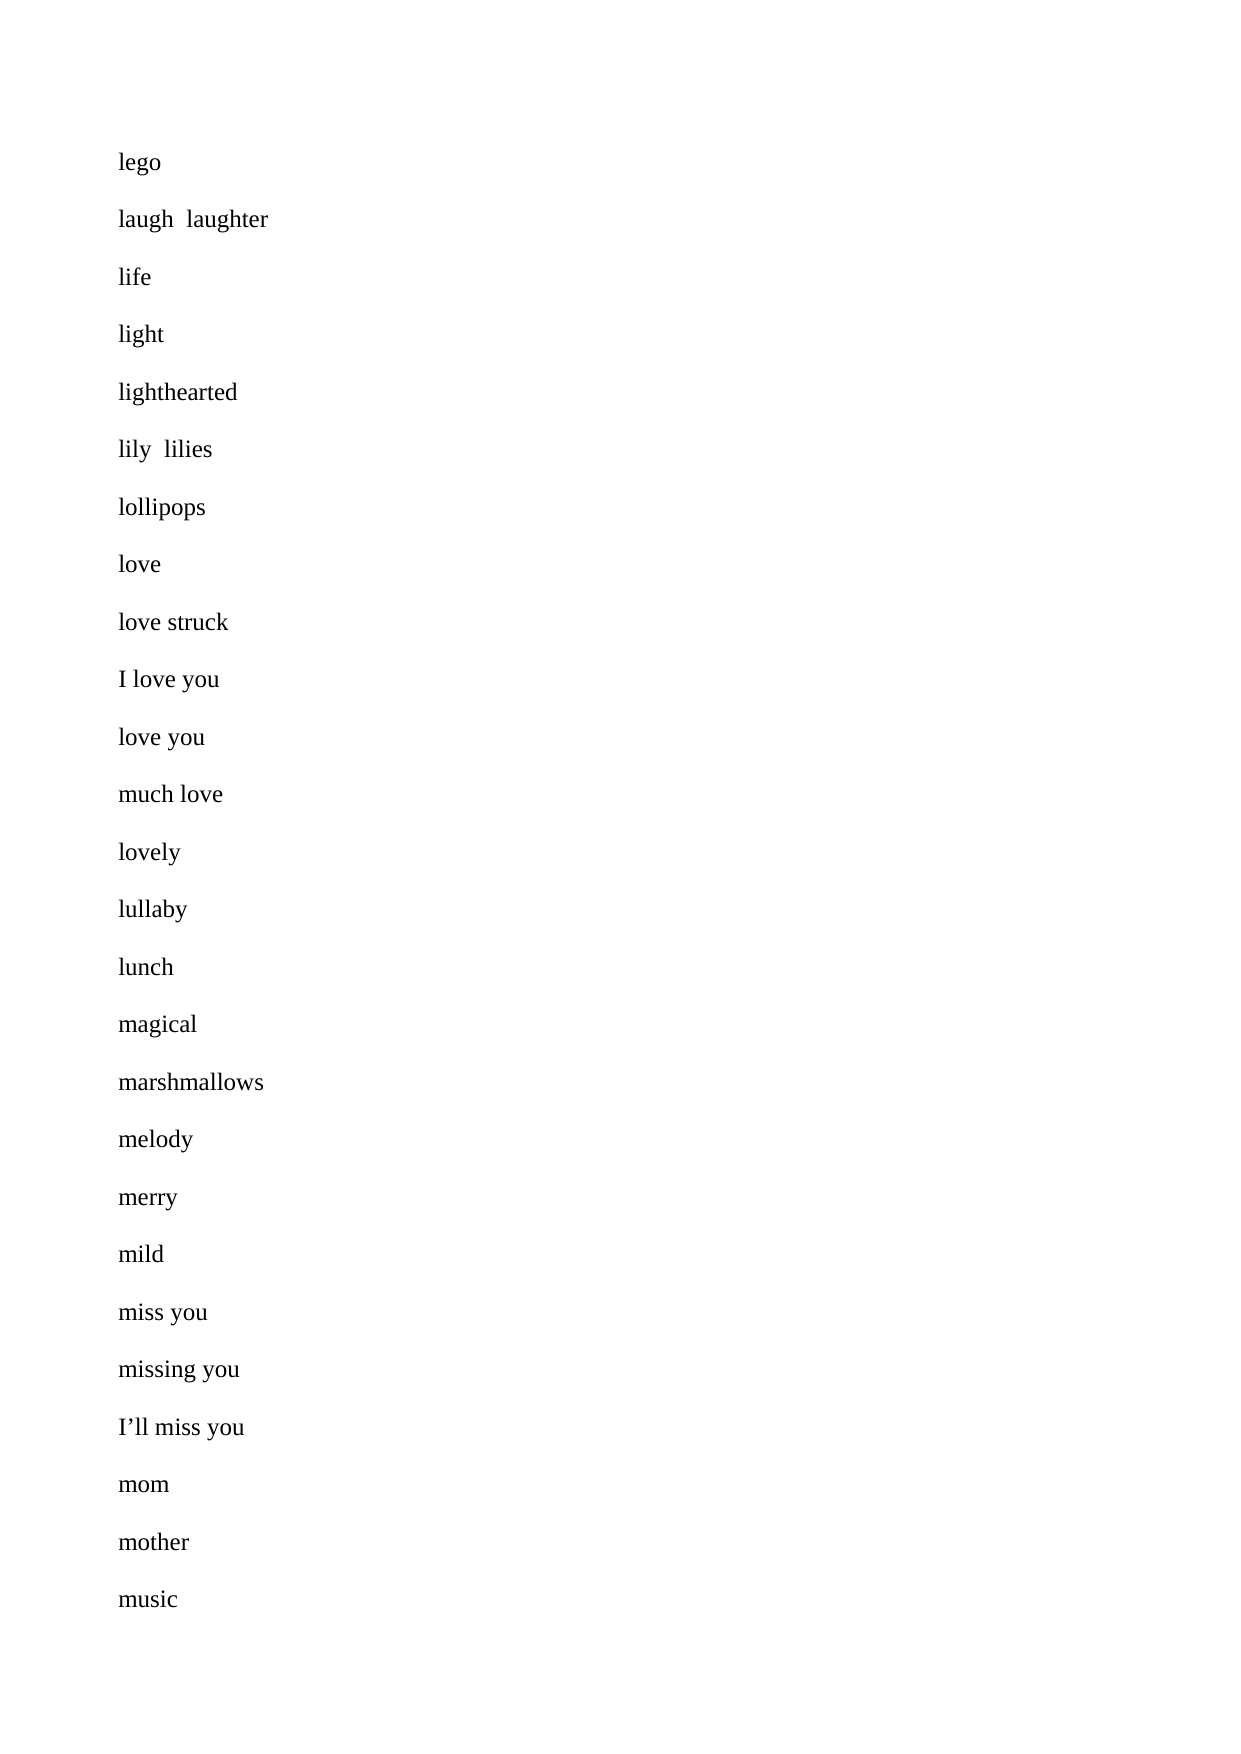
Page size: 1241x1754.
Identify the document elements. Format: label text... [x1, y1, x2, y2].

text I love you [118, 664, 1122, 693]
text I’ll miss you [118, 1412, 1122, 1441]
text melody [118, 1124, 1122, 1153]
text lovely [118, 837, 1122, 866]
text lollipops [118, 492, 1122, 521]
text love [118, 549, 1122, 578]
text mild [118, 1239, 1122, 1268]
text missing you [118, 1354, 1122, 1383]
text miss you [118, 1297, 1122, 1326]
text merry [118, 1182, 1122, 1211]
text lunch [118, 952, 1122, 981]
text music [118, 1584, 1122, 1613]
text life [118, 262, 1122, 291]
text love you [118, 722, 1122, 751]
text lullaby [118, 894, 1122, 923]
text light [118, 319, 1122, 348]
text laugh laughter [118, 204, 1122, 233]
text mother [118, 1527, 1122, 1556]
text lighthearted [118, 377, 1122, 406]
text mom [118, 1469, 1122, 1498]
text lego [118, 147, 1122, 176]
text magical [118, 1009, 1122, 1038]
text love struck [118, 607, 1122, 636]
text much love [118, 779, 1122, 808]
text marshmallows [118, 1067, 1122, 1096]
text lily lilies [118, 434, 1122, 463]
